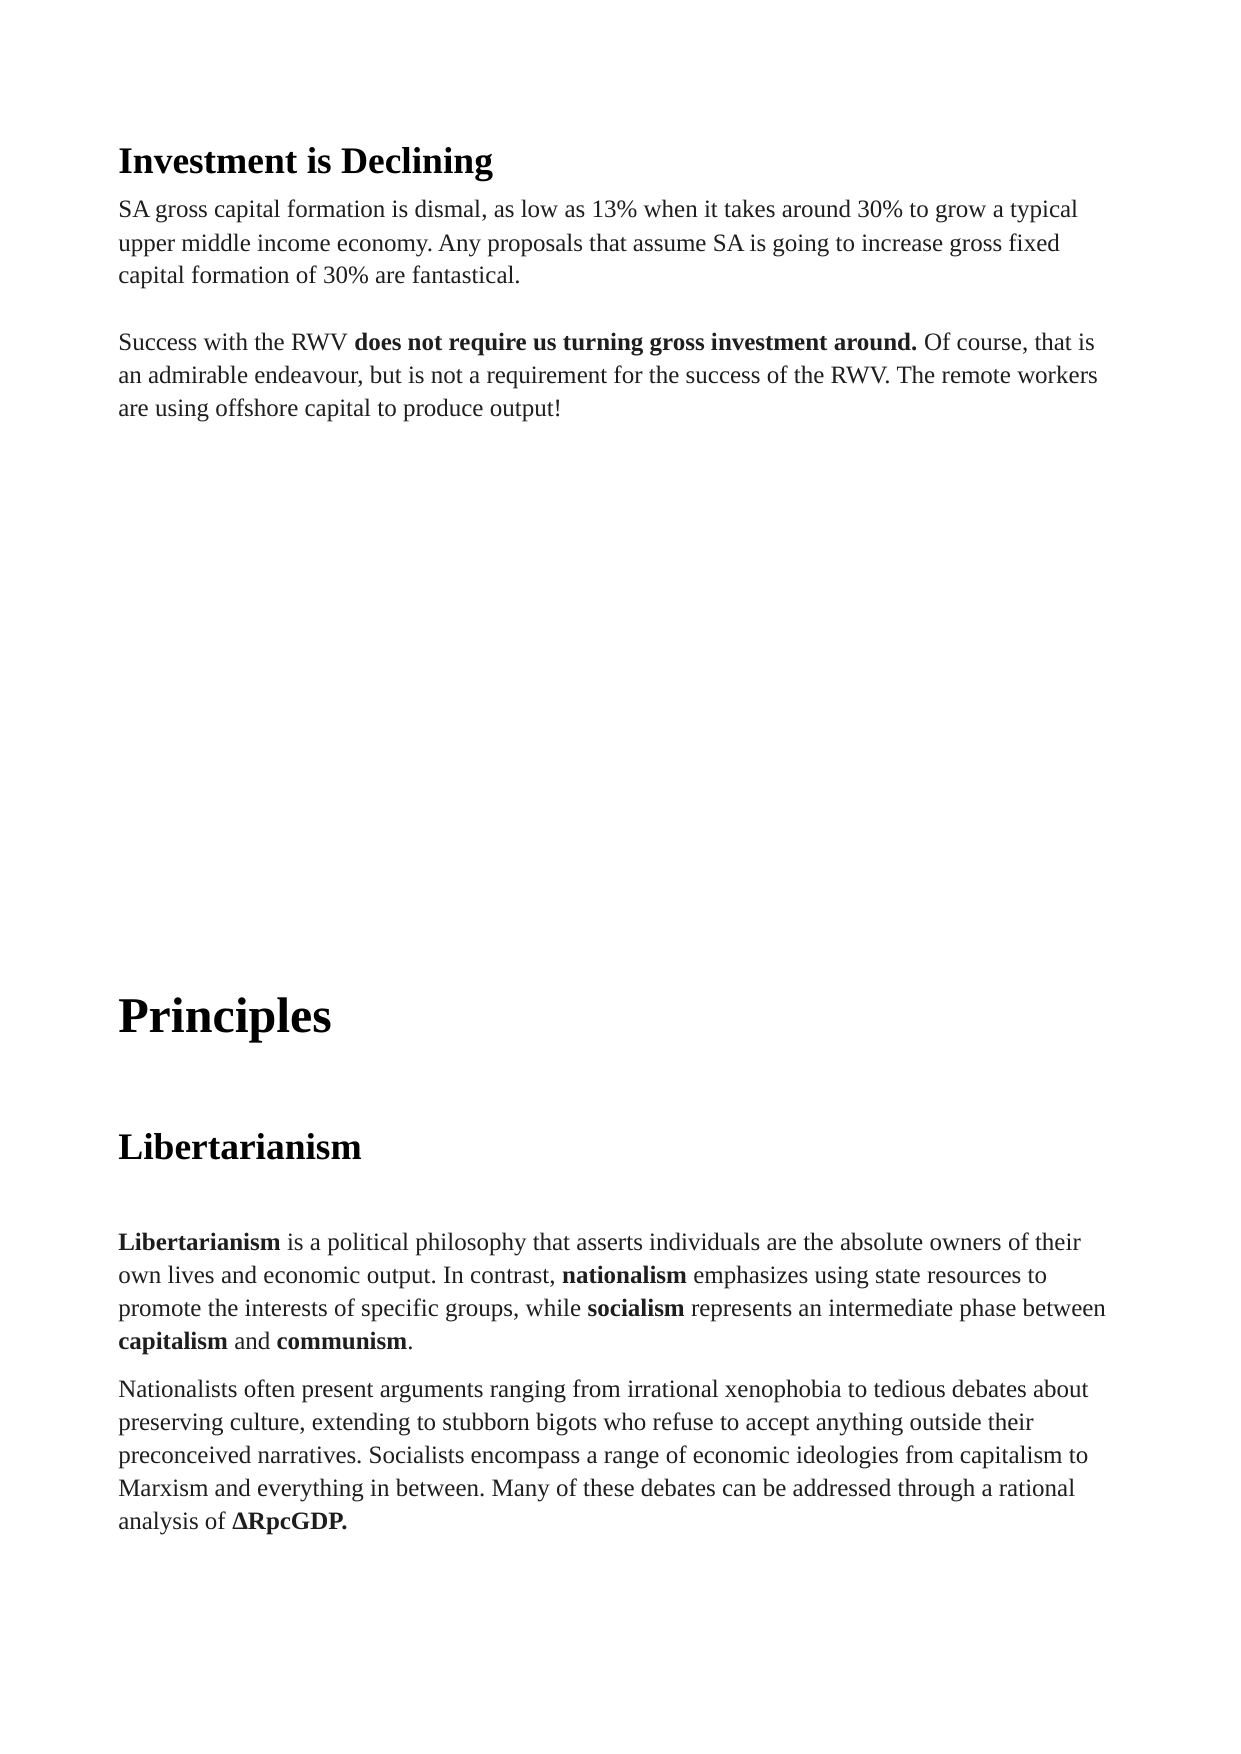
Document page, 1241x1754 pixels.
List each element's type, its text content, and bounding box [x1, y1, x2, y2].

text SA gross capital formation is dismal, as low as 13% when it takes around 30% to grow a typical upper middle income economy. Any proposals that assume SA is going to increase gross fixed capital formation of 30% are fantastical. [118, 194, 1122, 289]
text Success with the RWV does not require us turning gross investment around. Of course, that is an admirable endeavour, but is not a requirement for the success of the RWV. The remote workers are using offshore capital to produce output! [118, 327, 1122, 421]
text Nationalists often present arguments ranging from irrational xenophobia to tedious debates about preserving culture, extending to stubborn bigots who refuse to accept anything outside their preconceived narratives. Socialists encompass a range of economic ideologies from capitalism to Marxism and everything in between. Many of these debates can be addressed through a rational analysis of ΔRpcGDP. [118, 1374, 1122, 1535]
subtitle Libertarianism [118, 1124, 1122, 1167]
subtitle Principles [118, 986, 1122, 1043]
subtitle Investment is Declining [118, 139, 1122, 182]
text Libertarianism is a political philosophy that asserts individuals are the absolute owners of their own lives and economic output. In contrast, nationalism emphasizes using state resources to promote the interests of specific groups, while socialism represents an intermediate phase between capitalism and communism. [118, 1227, 1122, 1355]
